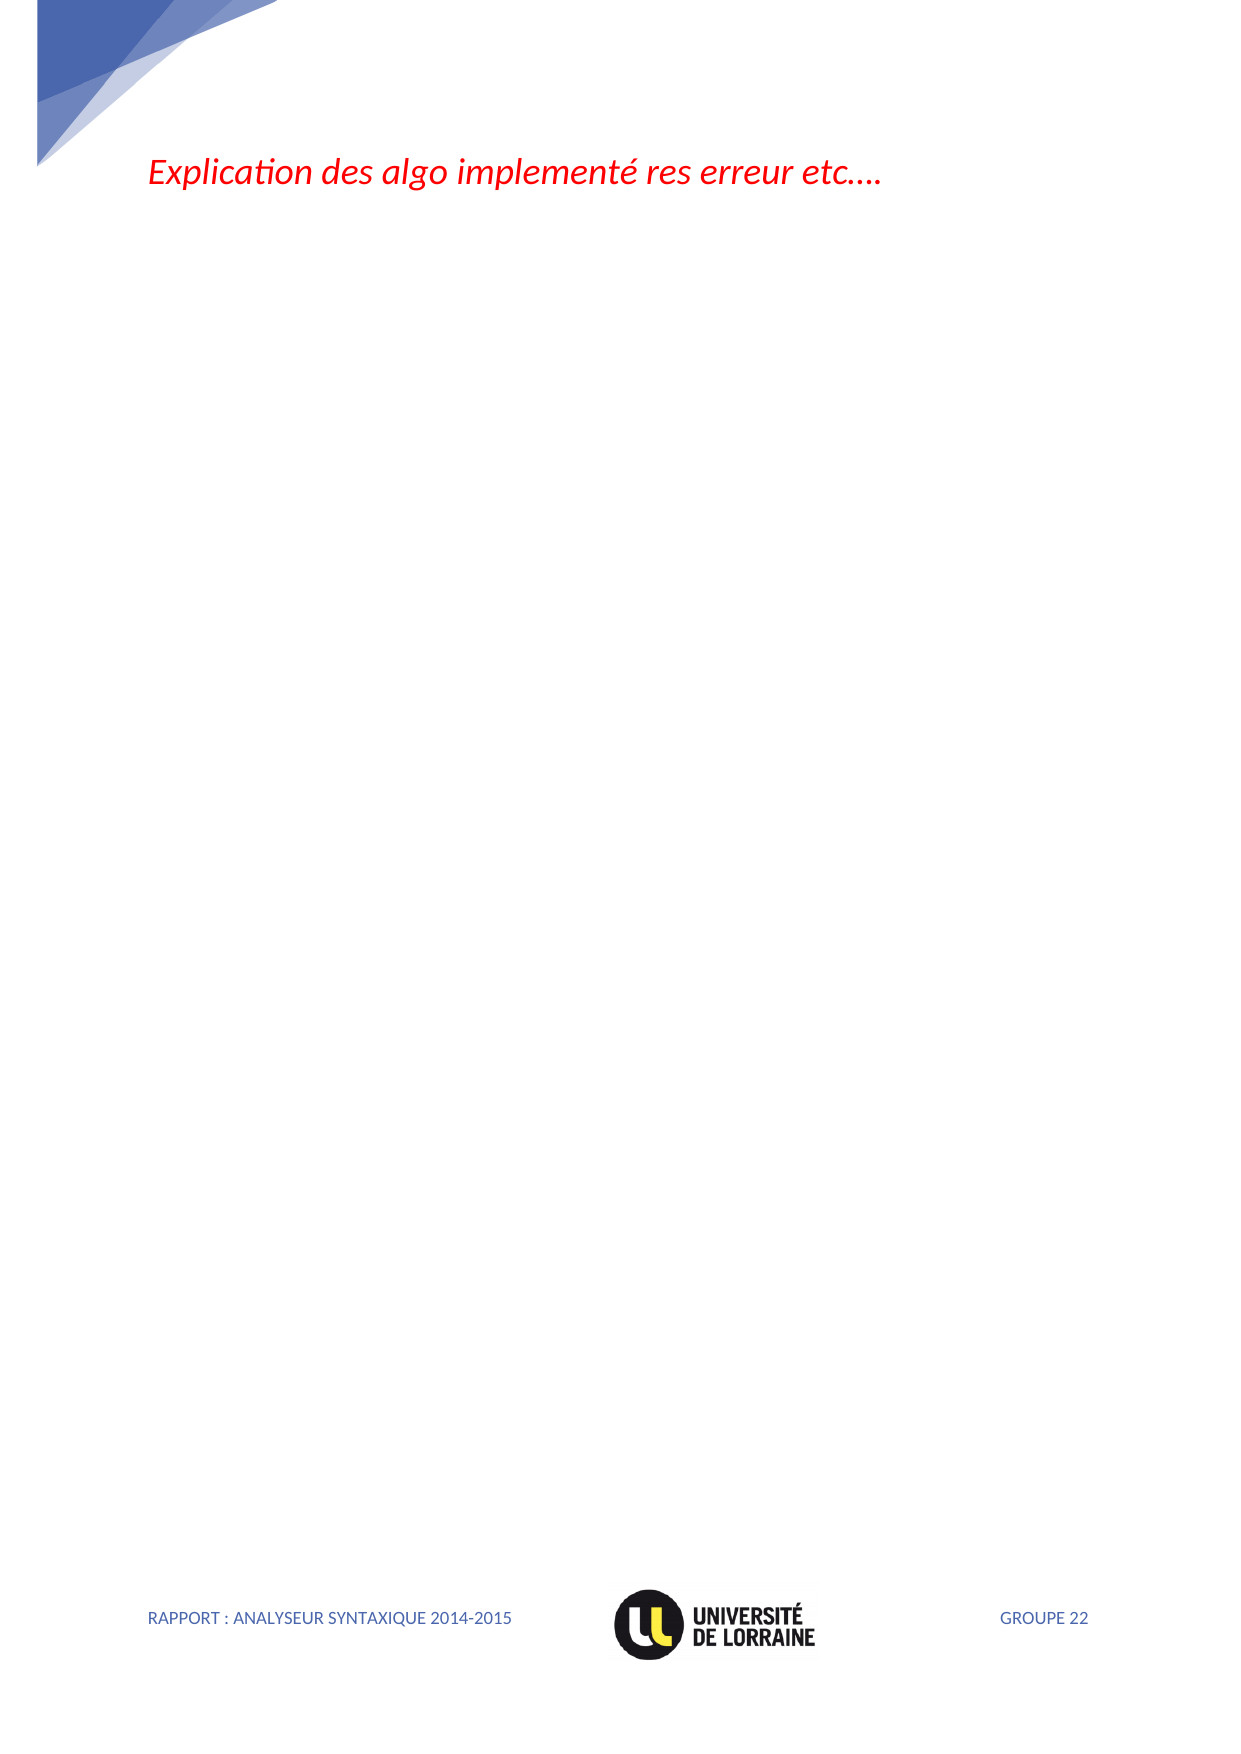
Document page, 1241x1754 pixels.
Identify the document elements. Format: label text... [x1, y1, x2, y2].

text Explication des algo implementé res erreur etc…. [148, 148, 1093, 193]
